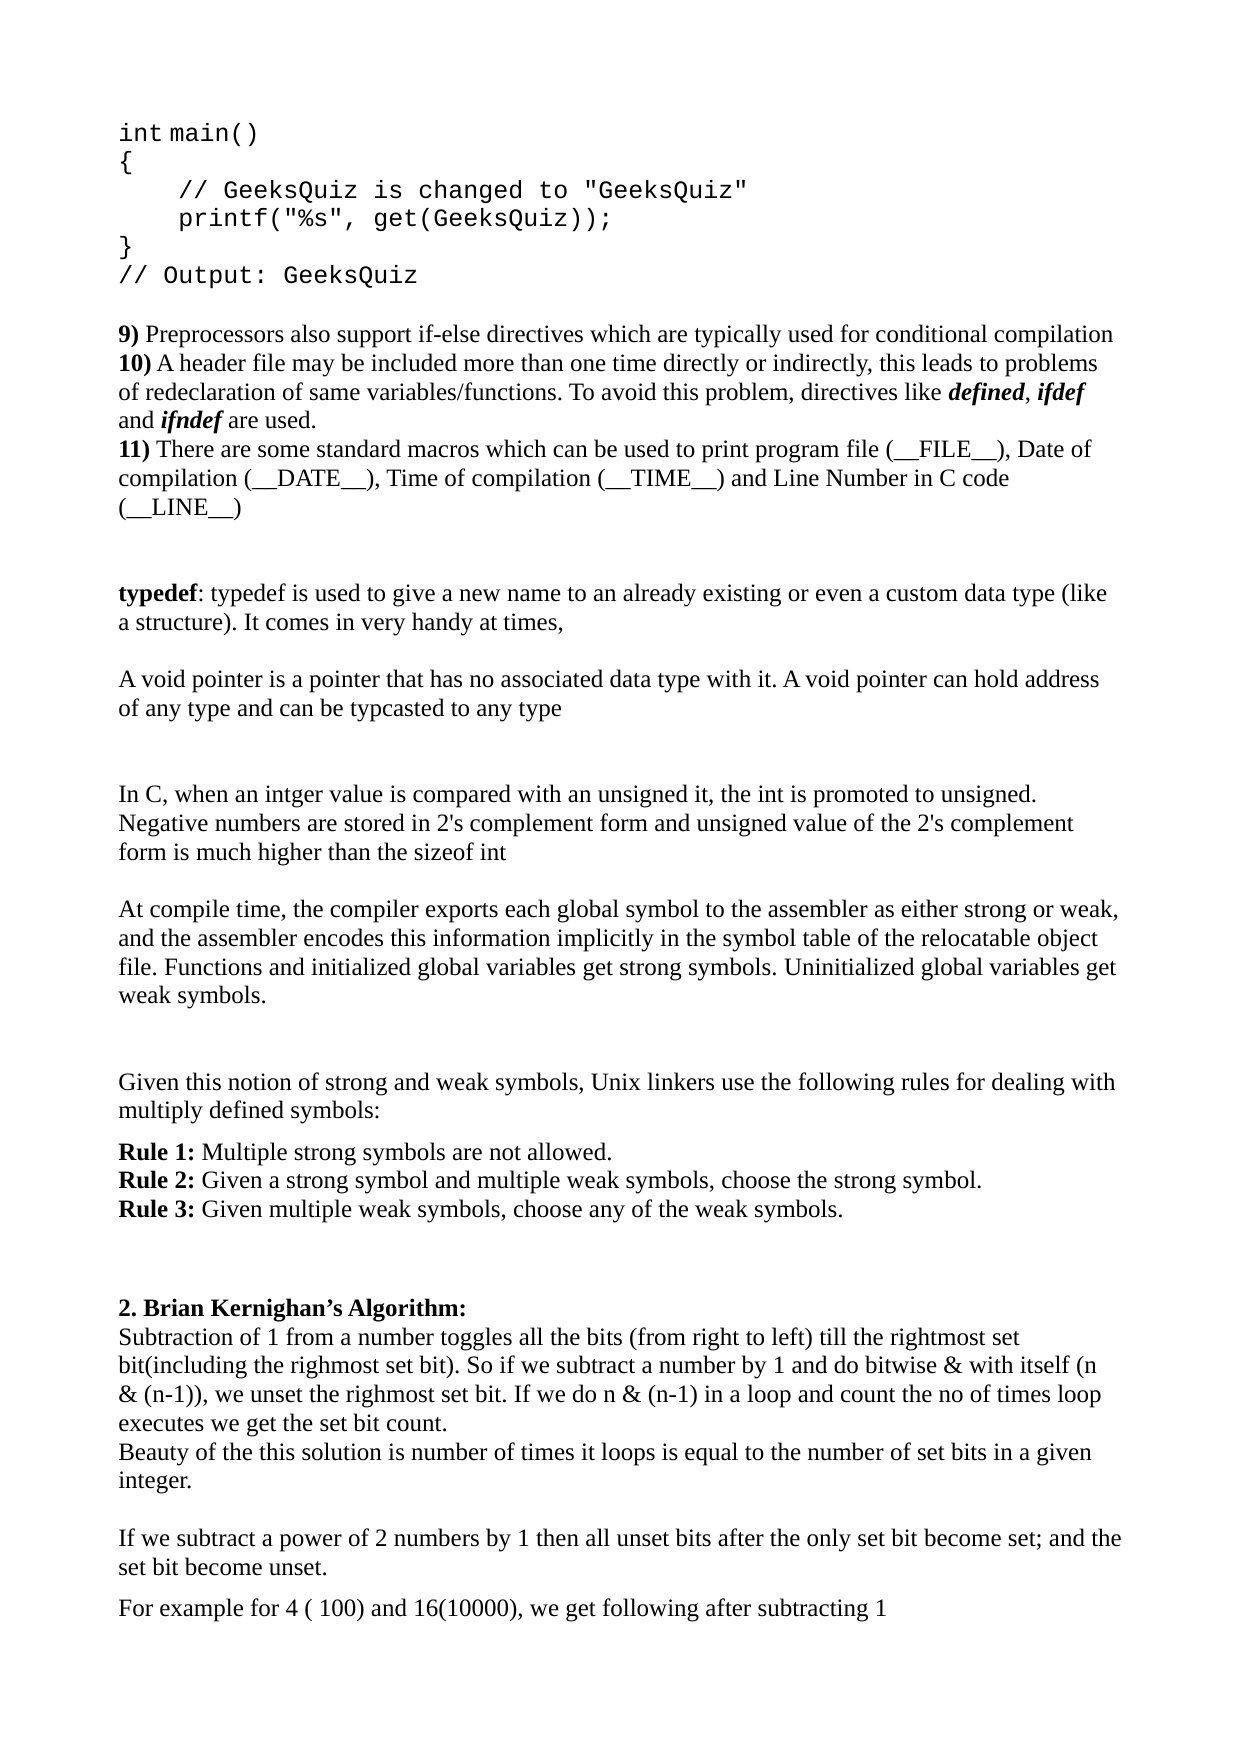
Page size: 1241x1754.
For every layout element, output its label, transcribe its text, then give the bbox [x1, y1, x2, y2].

text If we subtract a power of 2 numbers by 1 then all unset bits after the only set bit become set; and the set bit become unset. [118, 1523, 1122, 1581]
text At compile time, the compiler exports each global symbol to the assembler as either strong or weak, and the assembler encodes this information implicitly in the symbol table of the relocatable object file. Functions and initialized global variables get strong symbols. Uninitialized global variables get weak symbols. [118, 894, 1122, 1009]
text typedef: typedef is used to give a new name to an already existing or even a custom data type (like a structure). It comes in very handy at times, [118, 578, 1122, 636]
text A void pointer is a pointer that has no associated data type with it. A void pointer can hold address of any type and can be typcasted to any type [118, 664, 1122, 722]
text Given this notion of strong and weak symbols, Unix linkers use the following rules for dealing with multiply defined symbols: [118, 1067, 1122, 1124]
text 9) Preprocessors also support if-else directives which are typically used for conditional compilation [118, 319, 1122, 348]
text In C, when an intger value is compared with an unsigned it, the int is promoted to unsigned. Negative numbers are stored in 2's complement form and unsigned value of the 2's complement form is much higher than the sizeof int [118, 779, 1122, 866]
table_header int main() { // GeeksQuiz is changed to "GeeksQuiz" printf("%s", get(GeeksQuiz)); } // Output: GeeksQuiz [118, 118, 759, 291]
text For example for 4 ( 100) and 16(10000), we get following after subtracting 1 [118, 1593, 1122, 1622]
text Rule 1: Multiple strong symbols are not allowed. Rule 2: Given a strong symbol and multiple weak symbols, choose the strong symbol. Rule 3: Given multiple weak symbols, choose any of the weak symbols. [118, 1137, 1122, 1223]
text 2. Brian Kernighan’s Algorithm: Subtraction of 1 from a number toggles all the bits (from right to left) till the rightmost set bit(including the righmost set bit). So if we subtract a number by 1 and do bitwise & with itself (n & (n-1)), we unset the righmost set bit. If we do n & (n-1) in a loop and count the no of times loop executes we get the set bit count. Beauty of the this solution is number of times it loops is equal to the number of set bits in a given integer. [118, 1293, 1122, 1494]
text 10) A header file may be included more than one time directly or indirectly, this leads to problems of redeclaration of same variables/functions. To avoid this problem, directives like defined, ifdef and ifndef are used. 11) There are some standard macros which can be used to print program file (__FILE__), Date of compilation (__DATE__), Time of compilation (__TIME__) and Line Number in C code (__LINE__) [118, 348, 1122, 521]
